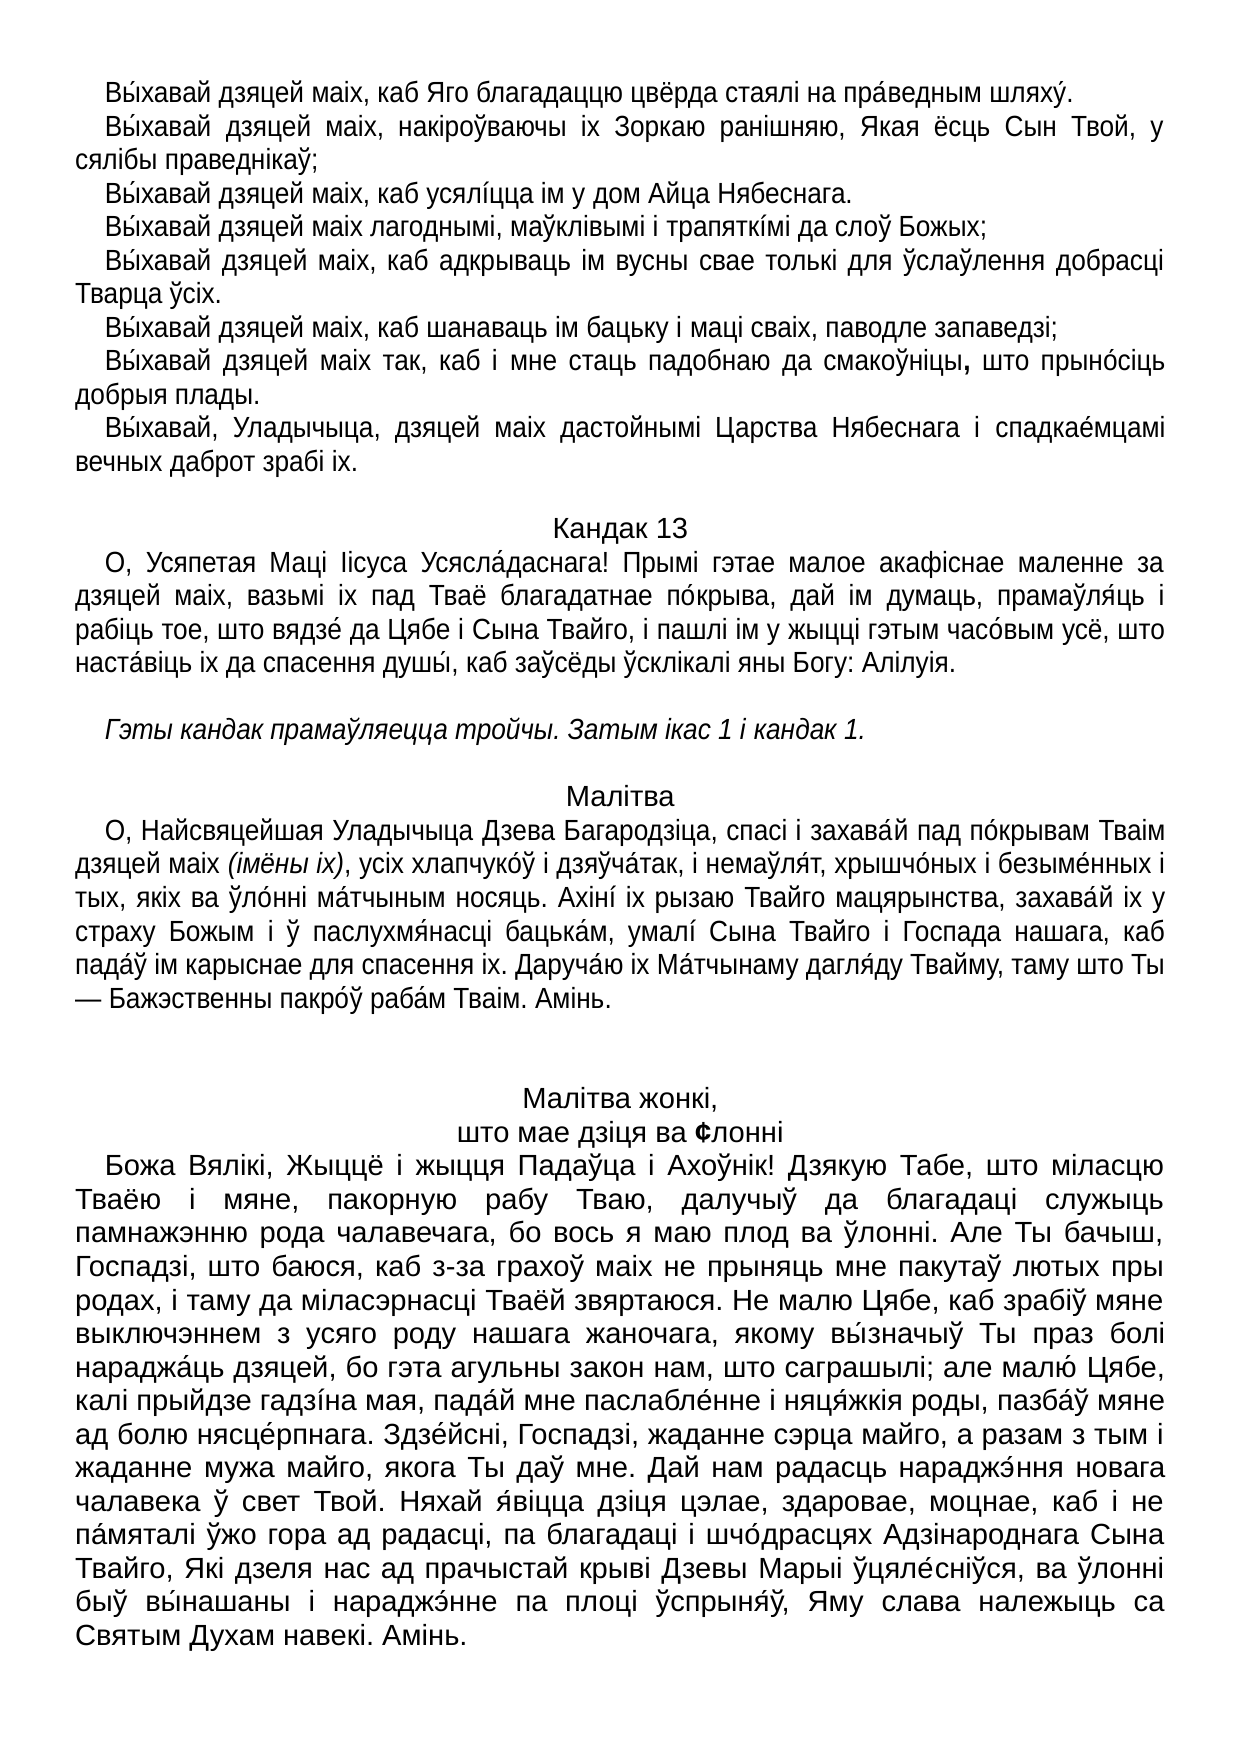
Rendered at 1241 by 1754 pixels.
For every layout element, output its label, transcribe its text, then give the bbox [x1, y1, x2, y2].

text Вы́хавай, Уладычыца, дзяцей маіх дастойнымі Царства Нябеснага і спадкае́мцамі вечных даброт зрабі іх. [75, 410, 1165, 477]
text Вы́хавай дзяцей маіх лагоднымі, маўклівымі і трапяткíмі да слоў Божых; [75, 209, 1165, 243]
text што мае дзiця ва ¢лоннi [75, 1115, 1165, 1148]
text Вы́хавай дзяцей маіх, каб Яго благадаццю цвёрда стаялі на пра́ведным шляху́. [75, 75, 1165, 108]
text Божа Вялікі, Жыццё і жыцця Падаўца і Ахоўнік! Дзякую Табе, што міласцю Тваёю і мяне, пакорную рабу Тваю, далучыў да благадаці служыць памнажэнню рода чалавечага, бо вось я маю плод ва ўлонні. Але Ты бачыш, Госпадзі, што баюся, каб з-за грахоў маіх не прыняць мне пакутаў лютых пры родах, і таму да міласэрнасці Тваёй звяртаюся. Не малю Цябе, каб зрабіў мяне выключэннем з усяго роду нашага жаночага, якому вы́значыў Ты праз болі нараджа́ць дзяцей, бо гэта агульны закон нам, што саграшылі; але малю́ Цябе, калі прыйдзе гадзíна мая, пада́й мне паслабле́нне і няця́жкія роды, пазба́ў мяне ад болю нясце́рпнага. Здзе́йсні, Госпадзі, жаданне сэрца майго, а разам з тым і жаданне мужа майго, якога Ты даў мне. Дай нам радасць нараджэ́ння новага чалавека ў свет Твой. Няхай я́віцца дзіця цэлае, здаровае, моцнае, каб і не па́мяталі ўжо гора ад радасці, па благадаці і шчо́драсцях Адзінароднага Сына Твайго, Які дзеля нас ад прачыстай крыві Дзевы Марыі ўцяле́сніўся, ва ўлонні быў вы́нашаны і нараджэ́нне па плоці ўспрыня́ў, Яму слава належыць са Святым Духам навекі. Амінь. [75, 1148, 1165, 1651]
text О, Усяпетая Маці Іісуса Усясла́даснага! Прымі гэтае малое акафіснае маленне за дзяцей маіх, вазьмі іх пад Тваё благадатнае по́крыва, дай ім думаць, прамаўля́ць і рабіць тое, што вядзе́ да Цябе і Сына Твайго, і пашлі ім у жыцці гэтым часо́вым усё, што наста́віць іх да спасення душы́, каб заўсёды ўсклікалі яны Богу: Алілуія. [75, 544, 1165, 679]
text Малiтва жонкi, [75, 1081, 1165, 1115]
text Малiтва [75, 779, 1165, 813]
text Кандак 13 [75, 511, 1165, 544]
text Вы́хавай дзяцей маіх, каб адкрываць ім вусны свае толькі для ўслаўлення добрасці Тварца ўсіх. [75, 243, 1165, 310]
text О, Найсвяцейшая Уладычыца Дзева Багародзіца, спасі і захава́й пад по́крывам Тваім дзяцей маіх (імёны іх), усіх хлапчуко́ў і дзяўча́так, і немаўля́т, хрышчо́ных і безыме́нных і тых, якіх ва ўло́нні ма́тчыным носяць. Ахінí іх рызаю Твайго мацярынства, захава́й іх у страху Божым і ў паслухмя́насці бацька́м, умалí Сына Твайго і Госпада нашага, каб пада́ў ім карыснае для спасення іх. Даруча́ю іх Ма́тчынаму дагля́ду Твайму, таму што Ты — Бажэственны пакро́ў раба́м Тваім. Амінь. [75, 813, 1165, 1014]
text Вы́хавай дзяцей маіх, накіроўваючы іх Зоркаю ранішняю, Якая ёсць Сын Твой, у сялібы праведнікаў; [75, 108, 1165, 176]
text Вы́хавай дзяцей маіх так, каб і мне стаць падобнаю да смакоўніцы, што прыно́сіць добрыя плады. [75, 343, 1165, 410]
text Вы́хавай дзяцей маіх, каб шанаваць ім бацьку і маці сваіх, паводле запаведзі; [75, 310, 1165, 343]
text Вы́хавай дзяцей маіх, каб усялíцца ім у дом Айца Нябеснага. [75, 176, 1165, 209]
text Гэты кандак прамаўляецца тройчы. Затым ікас 1 і кандак 1. [75, 712, 1165, 746]
